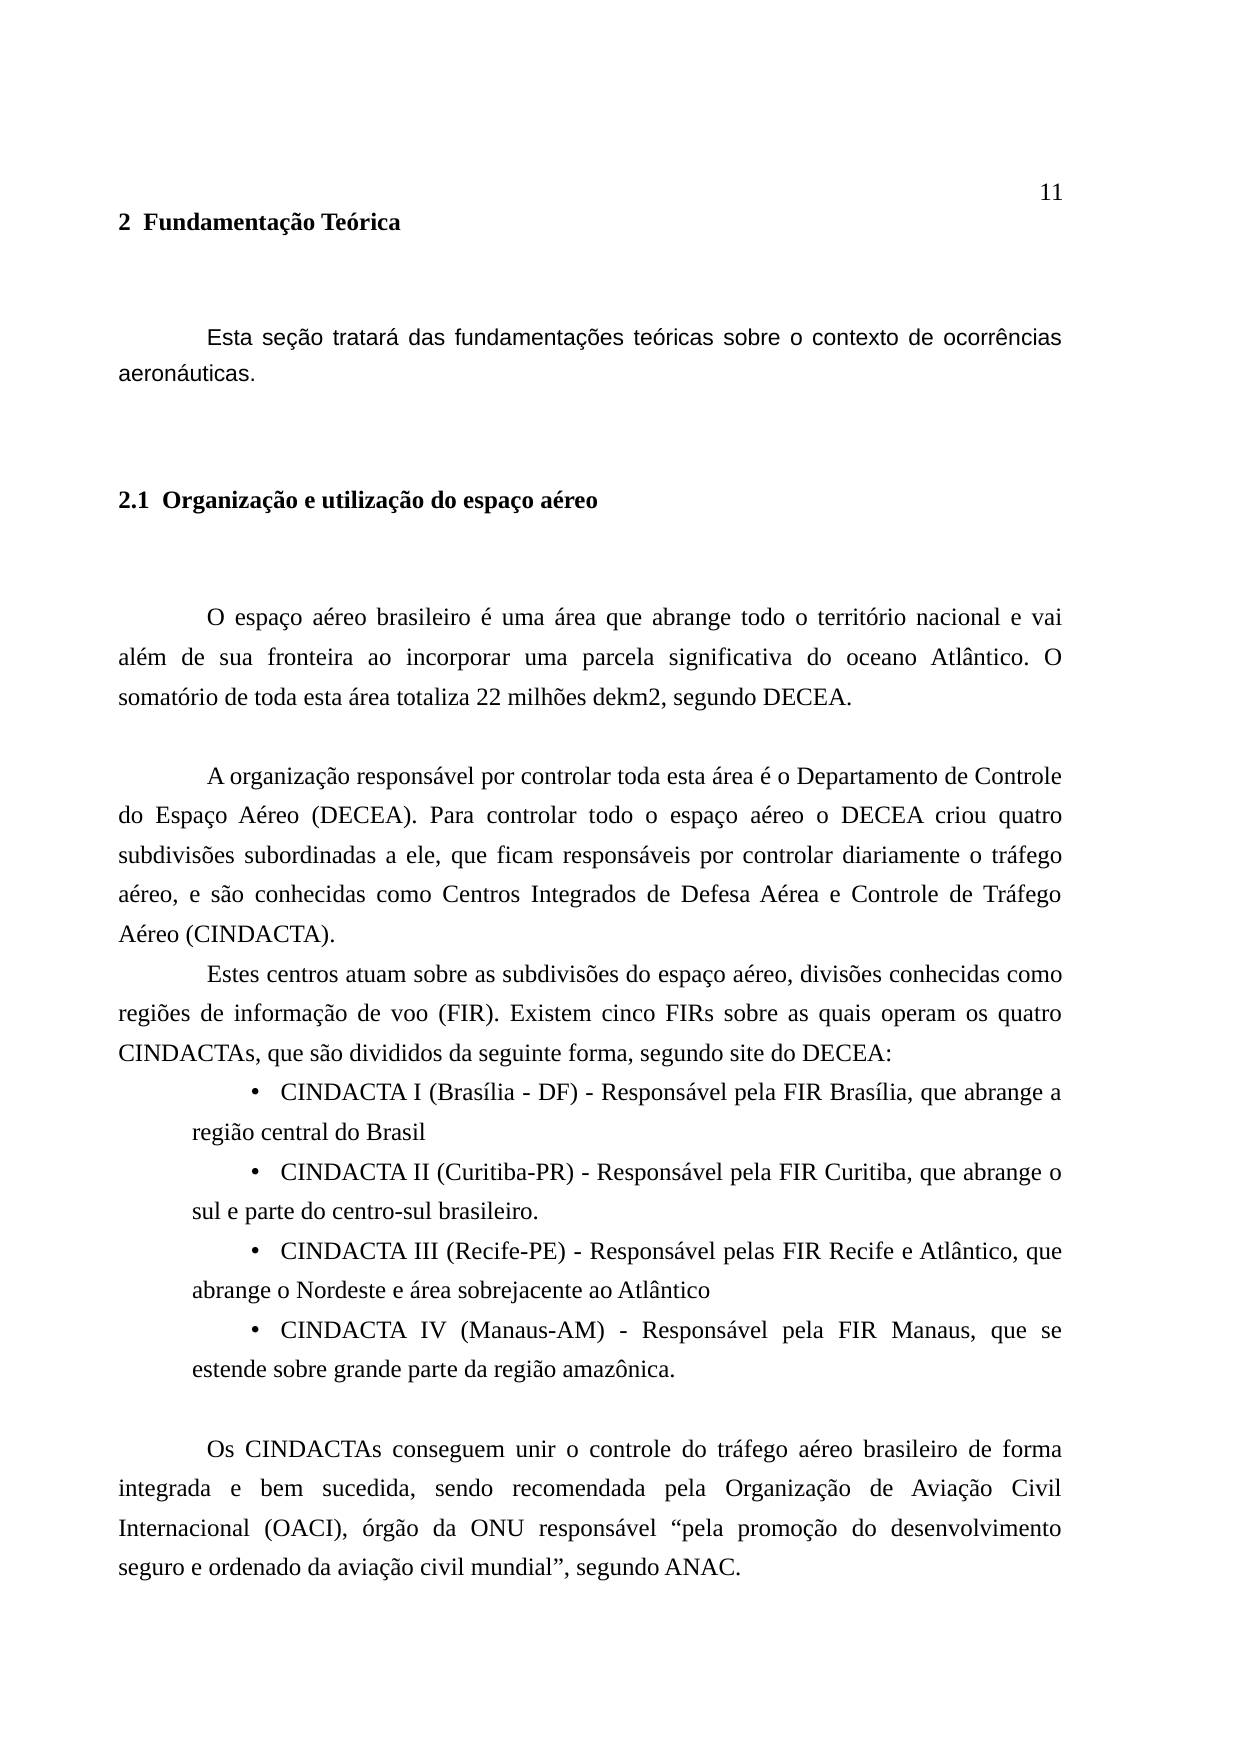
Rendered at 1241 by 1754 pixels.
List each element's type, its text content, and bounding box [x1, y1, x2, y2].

subtitle Organização e utilização do espaço aéreo [118, 485, 1063, 514]
list CINDACTA II (Curitiba-PR) - Responsável pela FIR Curitiba, que abrange o sul e parte do centro-sul brasileiro. [162, 1157, 1063, 1225]
text Esta seção tratará das fundamentações teóricas sobre o contexto de ocorrências aeronáuticas. [118, 324, 1063, 387]
text Estes centros atuam sobre as subdivisões do espaço aéreo, divisões conhecidas como regiões de informação de voo (FIR). Existem cinco FIRs sobre as quais operam os quatro CINDACTAs, que são divididos da seguinte forma, segundo site do DECEA: [118, 959, 1063, 1067]
text O espaço aéreo brasileiro é uma área que abrange todo o território nacional e vai além de sua fronteira ao incorporar uma parcela significativa do oceano Atlântico. O somatório de toda esta área totaliza 22 milhões dekm2, segundo DECEA. [118, 602, 1063, 710]
text Os CINDACTAs conseguem unir o controle do tráfego aéreo brasileiro de forma integrada e bem sucedida, sendo recomendada pela Organização de Aviação Civil Internacional (OACI), órgão da ONU responsável “pela promoção do desenvolvimento seguro e ordenado da aviação civil mundial”, segundo ANAC. [118, 1434, 1063, 1581]
list CINDACTA I (Brasília - DF) - Responsável pela FIR Brasília, que abrange a região central do Brasil [162, 1077, 1063, 1146]
list CINDACTA III (Recife-PE) - Responsável pelas FIR Recife e Atlântico, que abrange o Nordeste e área sobrejacente ao Atlântico [162, 1236, 1063, 1304]
list CINDACTA IV (Manaus-AM) - Responsável pela FIR Manaus, que se estende sobre grande parte da região amazônica. [162, 1315, 1063, 1383]
subtitle Fundamentação Teórica [118, 207, 1063, 235]
text A organização responsável por controlar toda esta área é o Departamento de Controle do Espaço Aéreo (DECEA). Para controlar todo o espaço aéreo o DECEA criou quatro subdivisões subordinadas a ele, que ficam responsáveis por controlar diariamente o tráfego aéreo, e são conhecidas como Centros Integrados de Defesa Aérea e Controle de Tráfego Aéreo (CINDACTA). [118, 761, 1063, 948]
